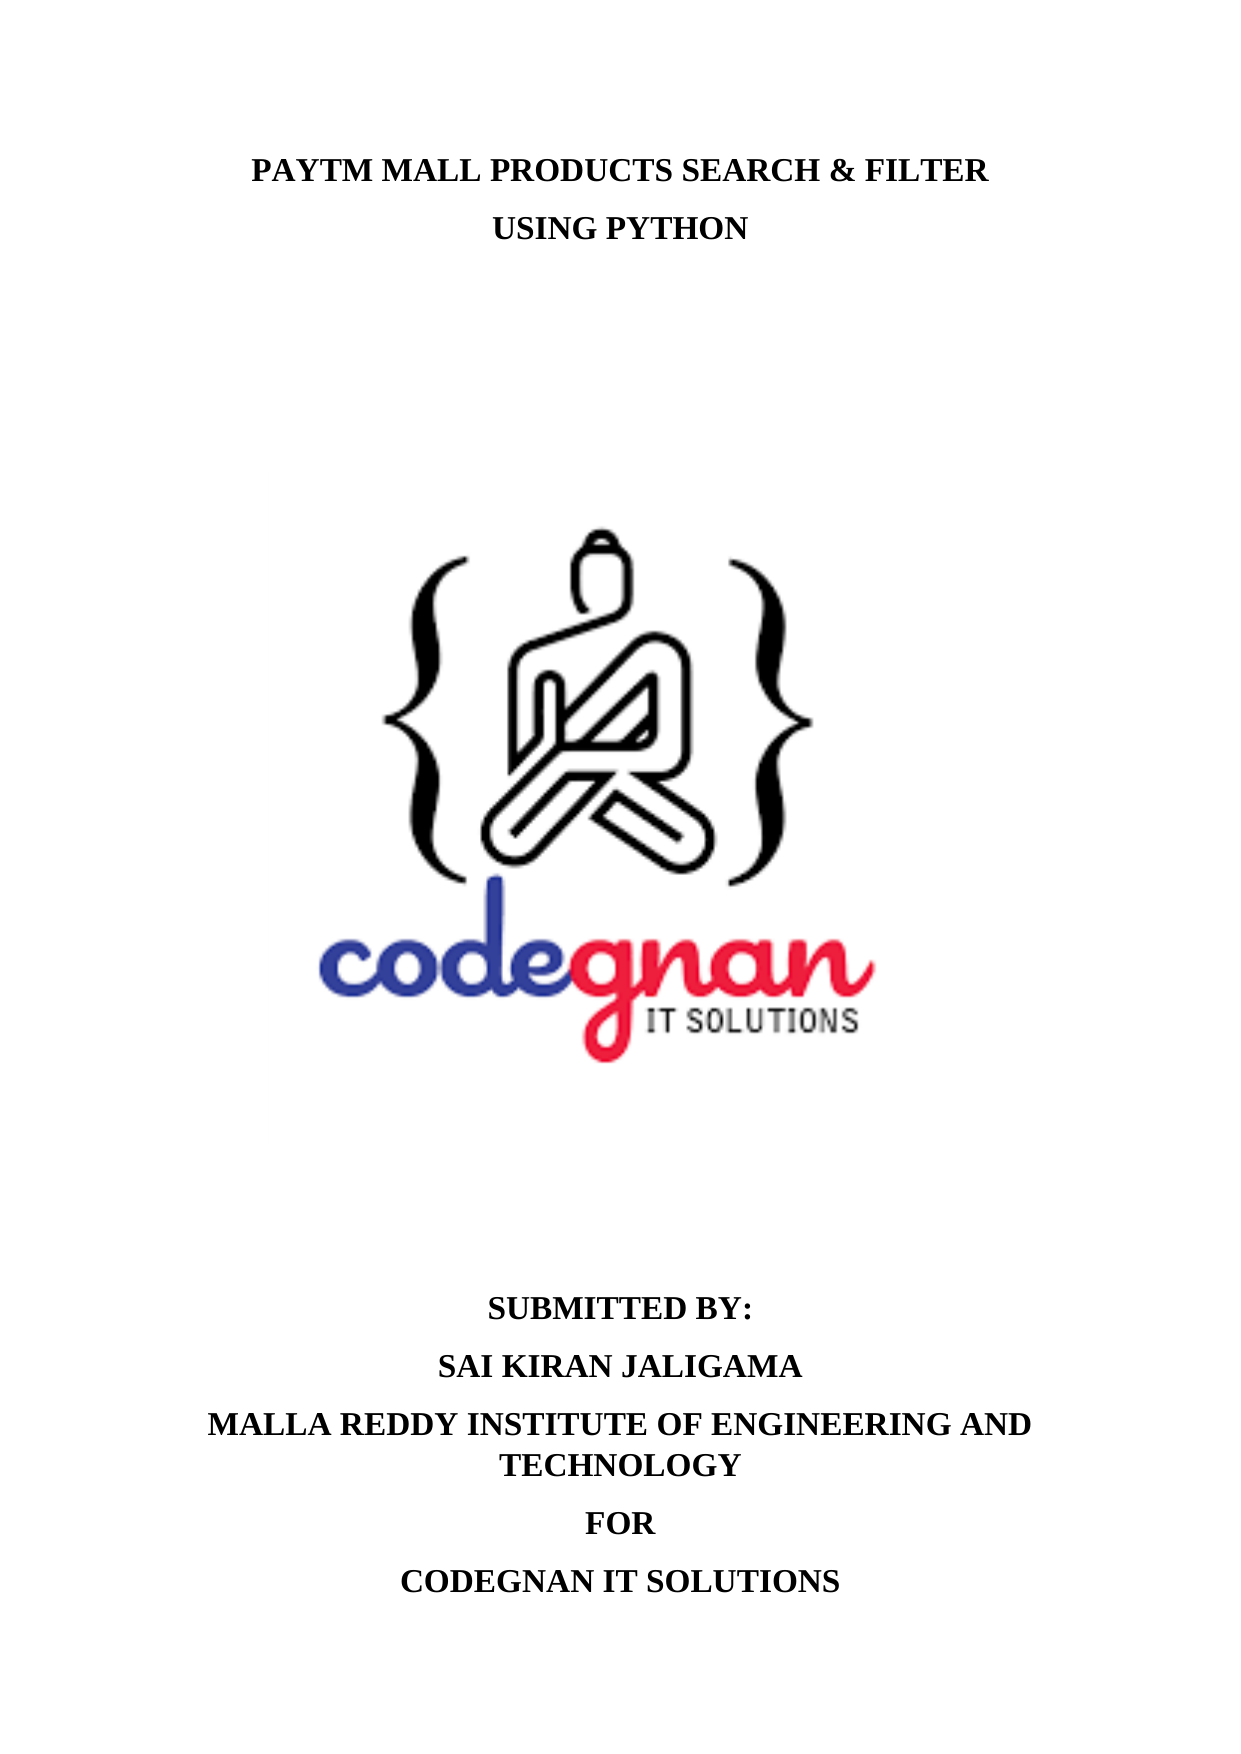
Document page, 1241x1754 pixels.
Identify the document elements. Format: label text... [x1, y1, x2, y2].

text MALLA REDDY INSTITUTE OF ENGINEERING AND TECHNOLOGY [150, 1404, 1090, 1484]
text PAYTM MALL PRODUCTS SEARCH & FILTER [150, 150, 1090, 188]
text SAI KIRAN JALIGAMA [150, 1346, 1090, 1384]
picture [267, 471, 939, 1144]
text FOR [150, 1503, 1090, 1542]
text USING PYTHON [150, 208, 1090, 246]
text CODEGNAN IT SOLUTIONS [150, 1562, 1090, 1600]
text SUBMITTED BY: [150, 1288, 1090, 1326]
